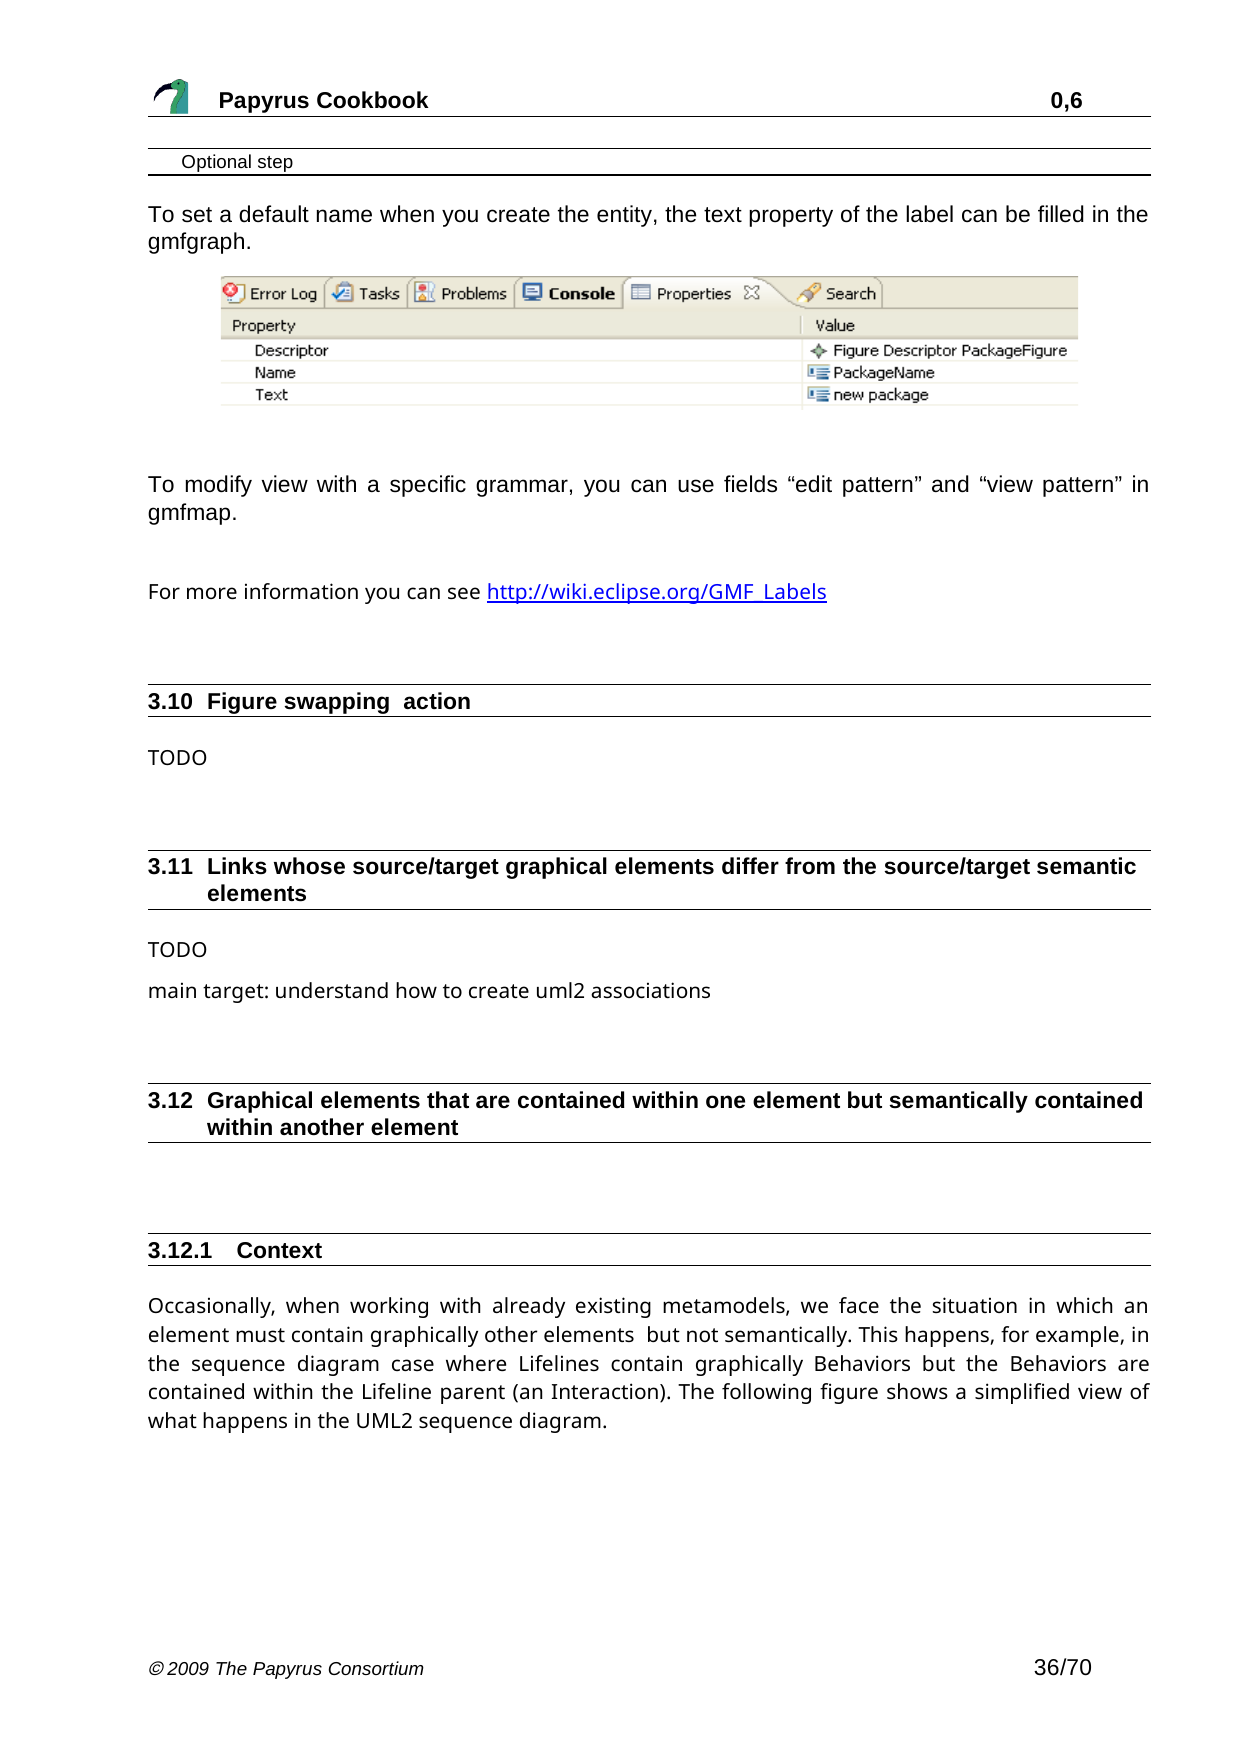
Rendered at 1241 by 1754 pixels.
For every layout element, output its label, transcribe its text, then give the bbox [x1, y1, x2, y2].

text Occasionally, when working with already existing metamodels, we face the situation in which an element must contain graphically other elements but not semantically. This happens, for example, in the sequence diagram case where Lifelines contain graphically Behaviors but the Behaviors are contained within the Lifeline parent (an Interaction). The following figure shows a simplified view of what happens in the UML2 sequence diagram. [148, 1291, 1151, 1434]
subtitle Context [148, 1234, 1151, 1265]
subtitle Optional step [148, 149, 1151, 174]
subtitle Figure swapping action [148, 685, 1151, 716]
subtitle Links whose source/target graphical elements differ from the source/target semantic elements [148, 851, 1151, 909]
text main target: understand how to create uml2 associations [148, 976, 1151, 1004]
subtitle Graphical elements that are contained within one element but semantically contained within another element [148, 1084, 1151, 1142]
picture [153, 79, 189, 114]
text To set a default name when you create the entity, the text property of the label can be filled in the gmfgraph. [148, 201, 1151, 255]
text TODO [148, 935, 1151, 963]
picture [220, 276, 1079, 410]
text For more information you can see http://wiki.eclipse.org/GMF_Labels [148, 577, 1151, 606]
text TODO [148, 742, 1151, 771]
text To modify view with a specific grammar, you can use fields “edit pattern” and “view pattern” in gmfmap. [148, 471, 1151, 525]
